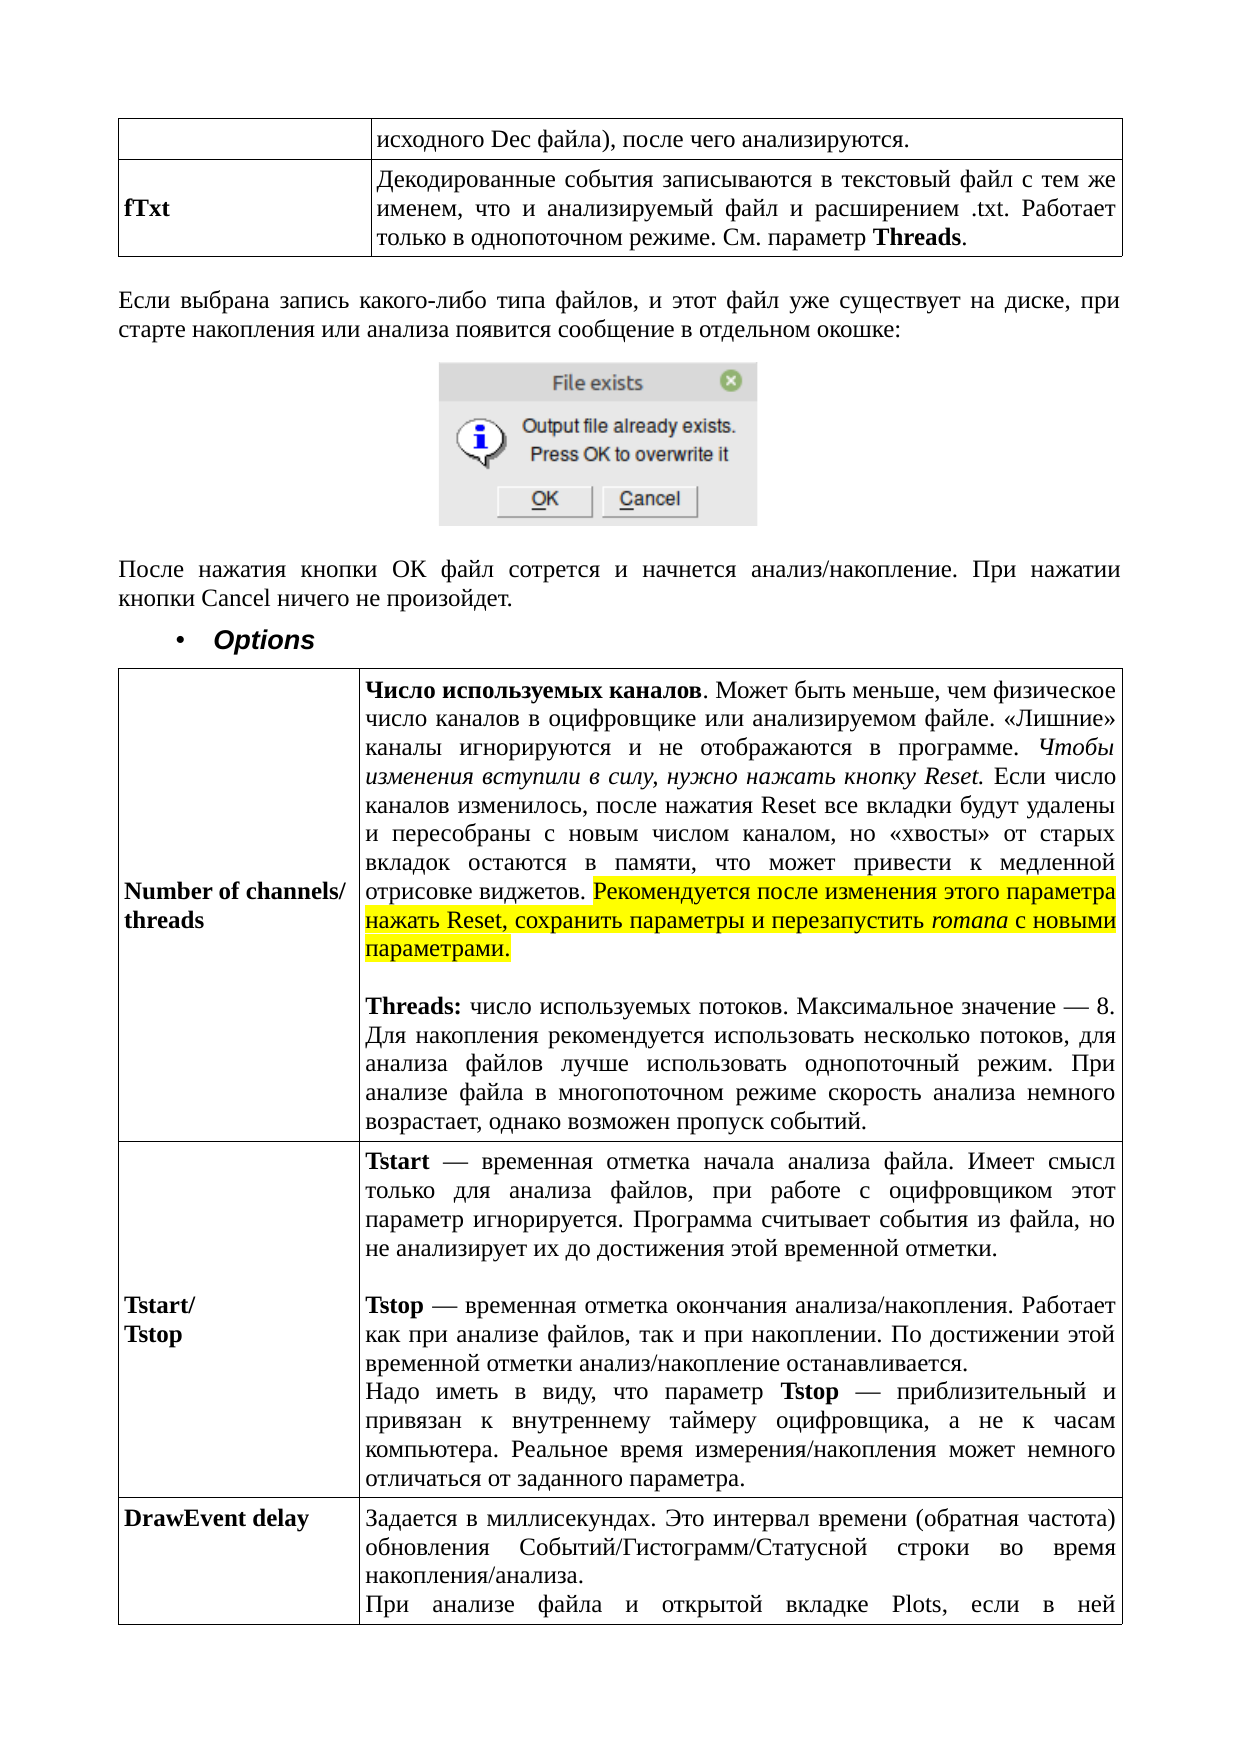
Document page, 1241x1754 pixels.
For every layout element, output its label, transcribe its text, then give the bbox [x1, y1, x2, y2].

table_header Number of channels/ threads [119, 669, 359, 1141]
table_cell Декодированные события записываются в текстовый файл с тем же именем, что и анализируемый файл и расширением .txt. Работает только в однопоточном режиме. См. параметр Threads. [372, 160, 1122, 256]
text После нажатия кнопки ОК файл сотрется и начнется анализ/накопление. При нажатии кнопки Cancel ничего не произойдет. [118, 554, 1122, 612]
picture [438, 362, 758, 526]
text Если выбрана запись какого-либо типа файлов, и этот файл уже существует на диске, при старте накопления или анализа появится сообщение в отдельном окошке: [118, 285, 1122, 343]
table_cell Tstart/ Tstop [119, 1142, 359, 1497]
subtitle Options [176, 624, 1122, 656]
table_cell fTxt [119, 160, 371, 256]
table_cell DrawEvent delay [119, 1498, 359, 1624]
table_cell Tstart — временная отметка начала анализа файла. Имеет смысл только для анализа файлов, при работе с оцифровщиком этот параметр игнорируется. Программа считывает события из файла, но не анализирует их до достижения этой временной отметки. Tstop — временная отметка окончания анализа/накопления. Работает как при анализе файлов, так и при накоплении. По достижении этой временной отметки анализ/накопление останавливается. Надо иметь в виду, что параметр Tstop — приблизительный и привязан к внутреннему таймеру оцифровщика, а не к часам компьютера. Реальное время измерения/накопления может немного отличаться от заданного параметра. [360, 1142, 1122, 1497]
table_cell исходного Dec файла), после чего анализируются. [372, 119, 1122, 158]
table_header Число используемых каналов. Может быть меньше, чем физическое число каналов в оцифровщике или анализируемом файле. «Лишние» каналы игнорируются и не отображаются в программе. Чтобы изменения вступили в силу, нужно нажать кнопку Reset. Если число каналов изменилось, после нажатия Reset все вкладки будут удалены и пересобраны с новым числом каналом, но «хвосты» от старых вкладок остаются в памяти, что может привести к медленной отрисовке виджетов. Рекомендуется после изменения этого параметра нажать Reset, сохранить параметры и перезапустить romana с новыми параметрами. Threads: число используемых потоков. Максимальное значение — 8. Для накопления рекомендуется использовать несколько потоков, для анализа файлов лучше использовать однопоточный режим. При анализе файла в многопоточном режиме скорость анализа немного возрастает, однако возможен пропуск событий. [360, 669, 1122, 1141]
table_cell [119, 119, 371, 158]
table_cell Задается в миллисекундах. Это интервал времени (обратная частота) обновления Событий/Гистограмм/Статусной строки во время накопления/анализа. При анализе файла и открытой вкладке Plots, если в ней [360, 1498, 1122, 1624]
